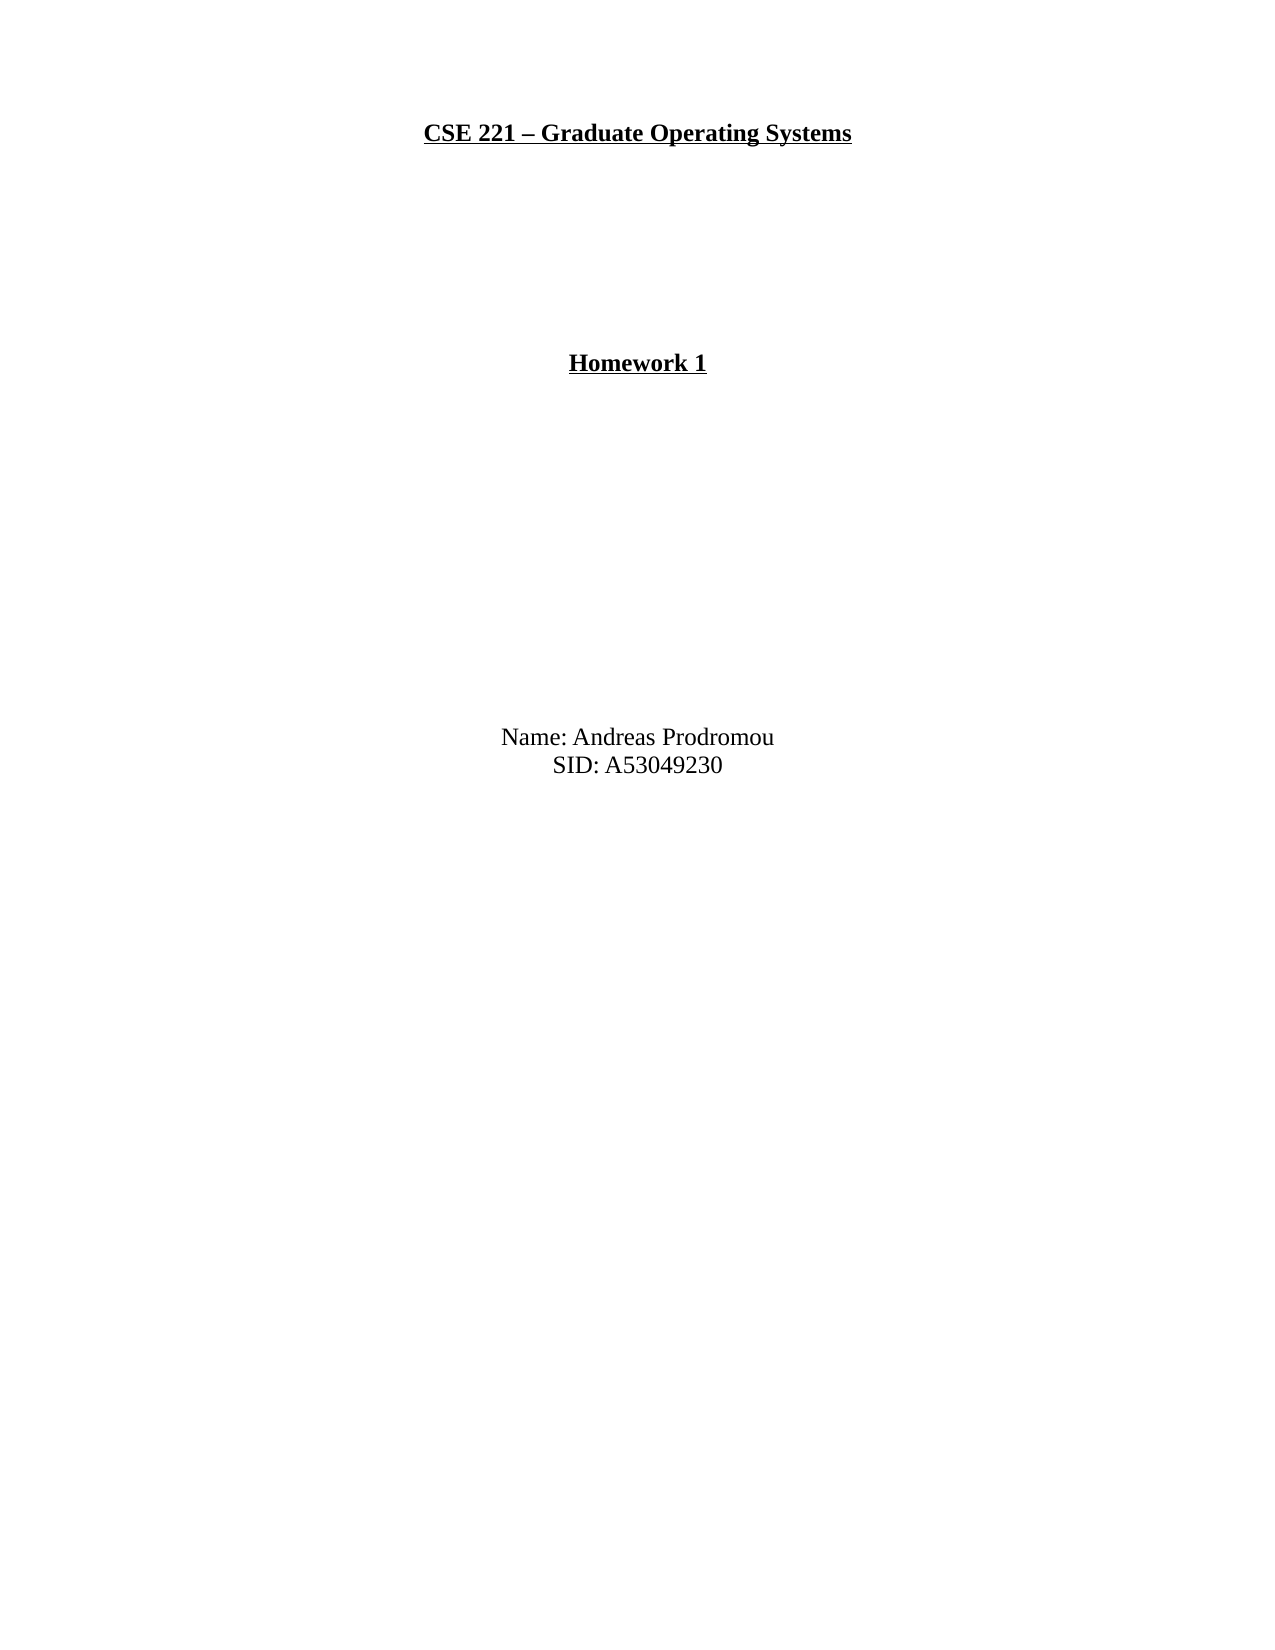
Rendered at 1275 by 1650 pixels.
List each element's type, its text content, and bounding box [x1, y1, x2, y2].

text Homework 1 [118, 348, 1157, 377]
text SID: A53049230 [118, 751, 1157, 779]
text Name: Andreas Prodromou [118, 722, 1157, 751]
text CSE 221 – Graduate Operating Systems [118, 118, 1157, 147]
